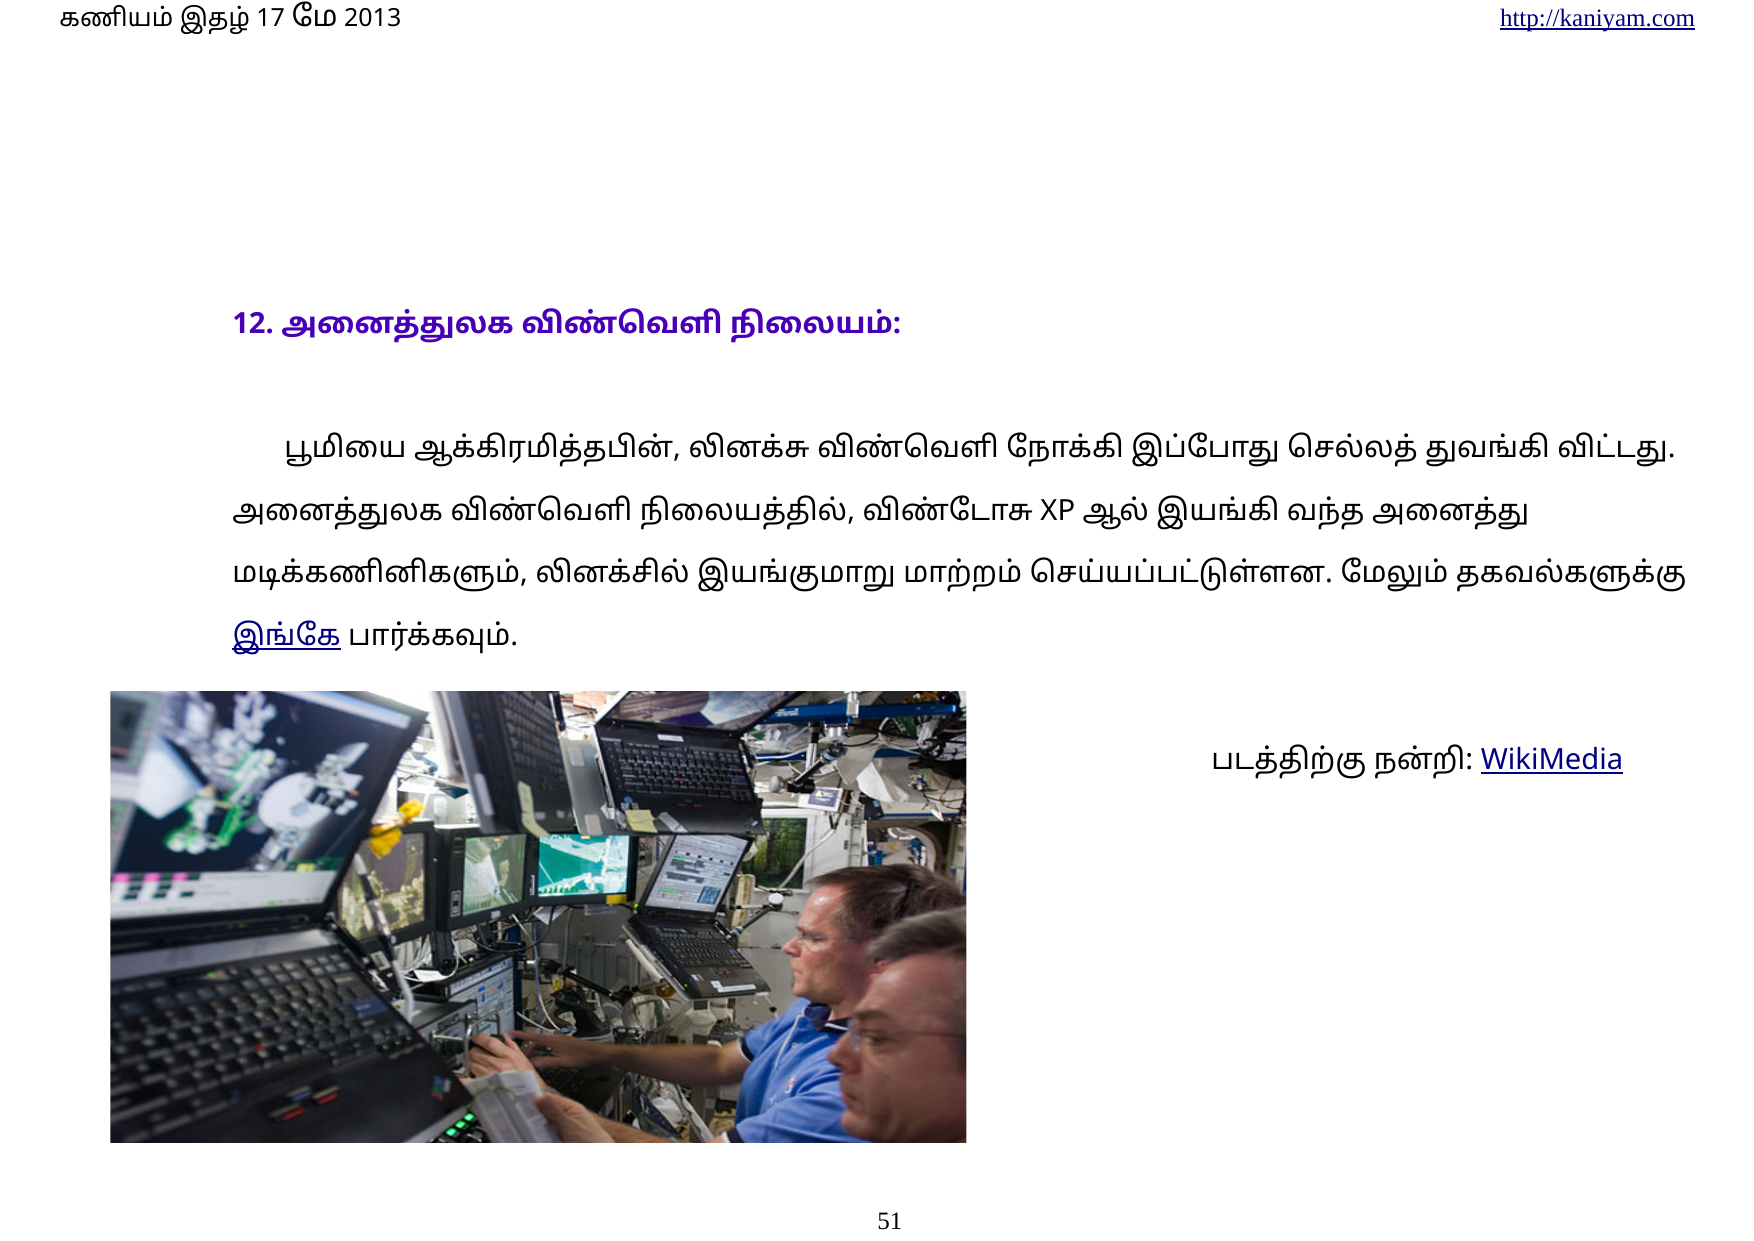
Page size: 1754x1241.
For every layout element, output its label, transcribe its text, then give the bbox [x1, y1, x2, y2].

text 12. அனைத்துலக விண்வெளி நிலையம்: [232, 302, 1695, 345]
picture [110, 691, 967, 1143]
text பூமியை ஆக்கிரமித்தபின், லினக்சு விண்வெளி நோக்கி இப்போது செல்லத் துவங்கி விட்டது. அனைத்துலக விண்வெளி நிலையத்தில், விண்டோசு XP ஆல் இயங்கி வந்த அனைத்து மடிக்கணினிகளும், லினக்சில் இயங்குமாறு மாற்றம் செய்யப்பட்டுள்ளன. மேலும் தகவல்களுக்கு இங்கே பார்க்கவும். [232, 426, 1695, 658]
text படத்திற்கு நன்றி: WikiMedia [967, 738, 1695, 782]
